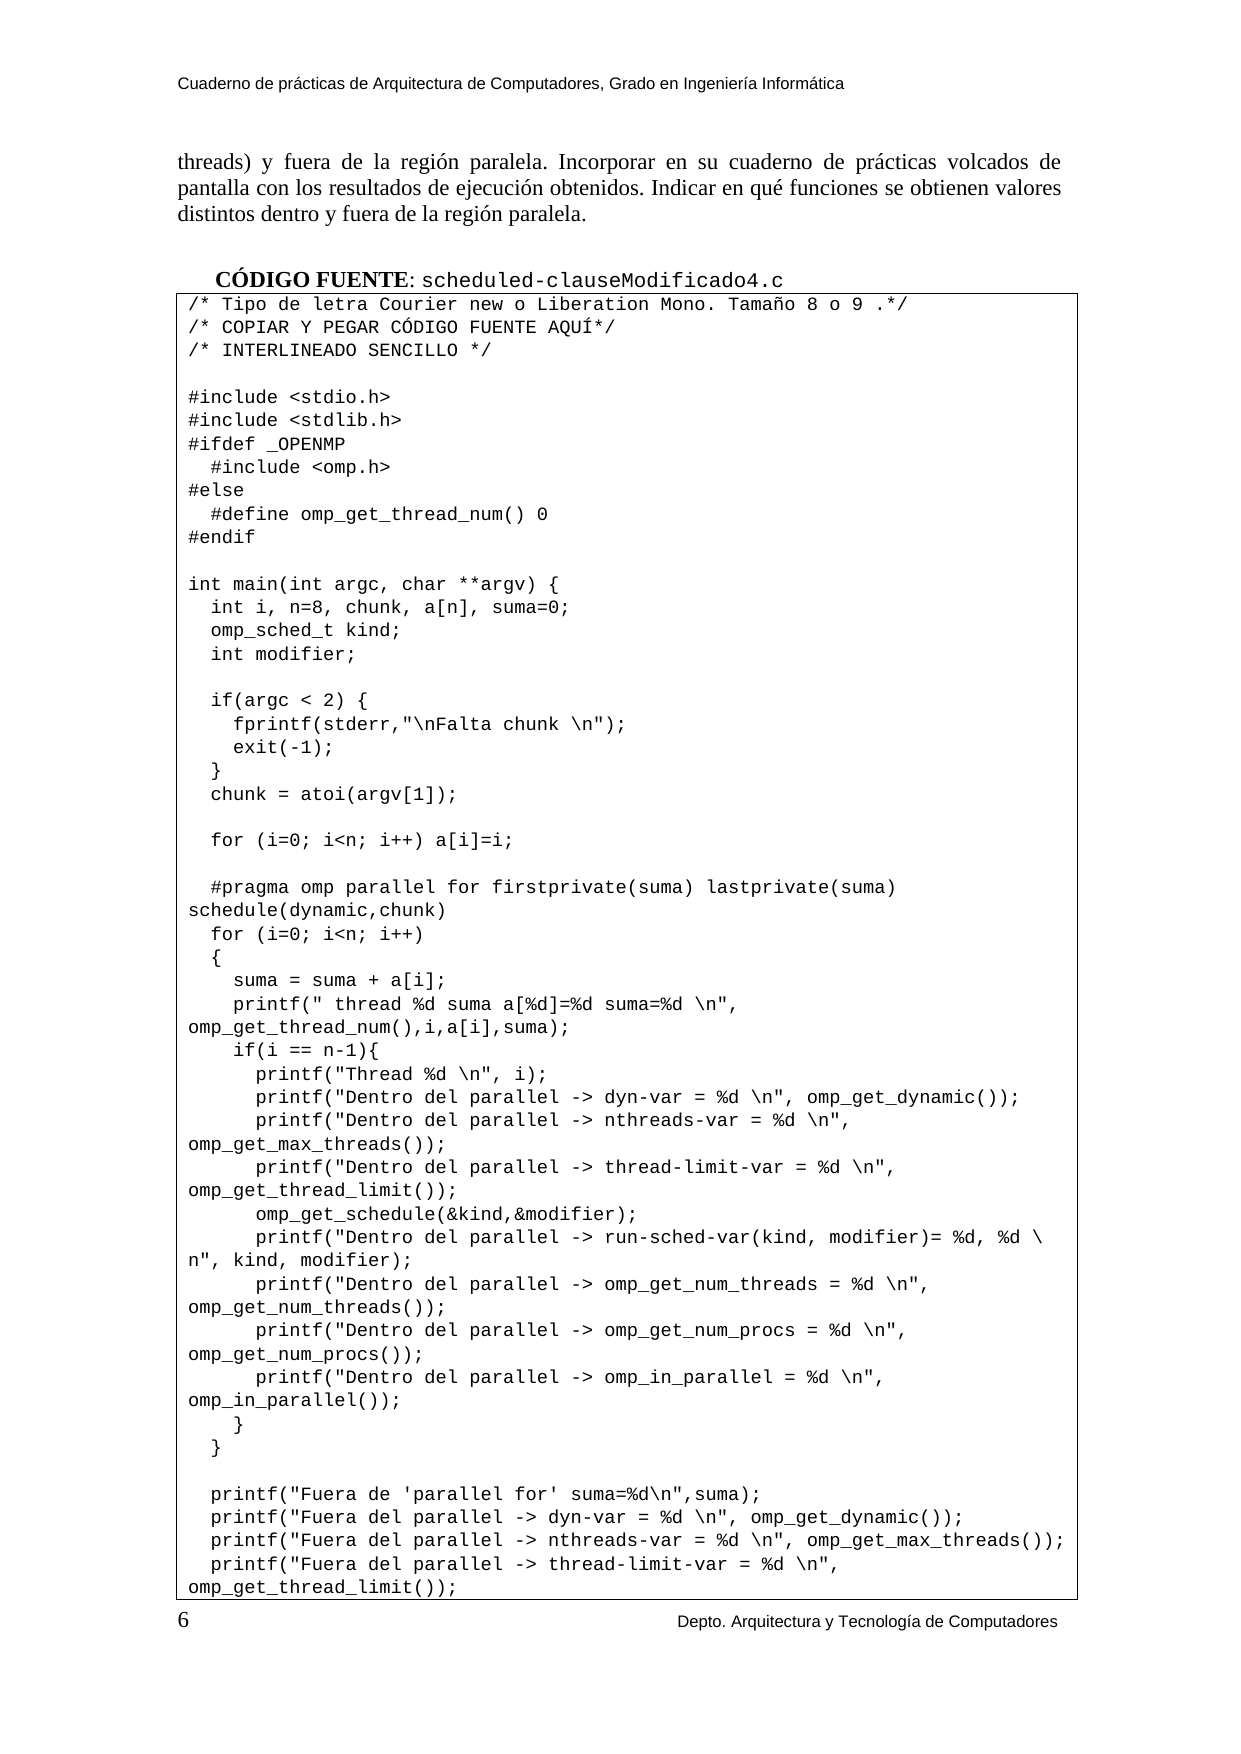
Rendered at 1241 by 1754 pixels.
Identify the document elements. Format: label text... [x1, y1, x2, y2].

table_header /* Tipo de letra Courier new o Liberation Mono. Tamaño 8 o 9 .*/ /* COPIAR Y PEGAR CÓDIGO FUENTE AQUÍ*/ /* INTERLINEADO SENCILLO */ #include <stdio.h> #include <stdlib.h> #ifdef _OPENMP #include <omp.h> #else #define omp_get_thread_num() 0 #endif int main(int argc, char **argv) { int i, n=8, chunk, a[n], suma=0; omp_sched_t kind; int modifier; if(argc < 2) { fprintf(stderr,"\nFalta chunk \n"); exit(-1); } chunk = atoi(argv[1]); for (i=0; i<n; i++) a[i]=i; #pragma omp parallel for firstprivate(suma) lastprivate(suma) schedule(dynamic,chunk) for (i=0; i<n; i++) { suma = suma + a[i]; printf(" thread %d suma a[%d]=%d suma=%d \n", omp_get_thread_num(),i,a[i],suma); if(i == n-1){ printf("Thread %d \n", i); printf("Dentro del parallel -> dyn-var = %d \n", omp_get_dynamic()); printf("Dentro del parallel -> nthreads-var = %d \n", omp_get_max_threads()); printf("Dentro del parallel -> thread-limit-var = %d \n", omp_get_thread_limit()); omp_get_schedule(&kind,&modifier); printf("Dentro del parallel -> run-sched-var(kind, modifier)= %d, %d \n", kind, modifier); printf("Dentro del parallel -> omp_get_num_threads = %d \n", omp_get_num_threads()); printf("Dentro del parallel -> omp_get_num_procs = %d \n", omp_get_num_procs()); printf("Dentro del parallel -> omp_in_parallel = %d \n", omp_in_parallel()); } } printf("Fuera de 'parallel for' suma=%d\n",suma); printf("Fuera del parallel -> dyn-var = %d \n", omp_get_dynamic()); printf("Fuera del parallel -> nthreads-var = %d \n", omp_get_max_threads()); printf("Fuera del parallel -> thread-limit-var = %d \n", omp_get_thread_limit()); [177, 294, 1077, 1599]
list threads) y fuera de la región paralela. Incorporar en su cuaderno de prácticas volcados de pantalla con los resultados de ejecución obtenidos. Indicar en qué funciones se obtienen valores distintos dentro y fuera de la región paralela. [177, 148, 1063, 227]
text CÓDIGO FUENTE: scheduled-clauseModificado4.c [215, 266, 1063, 293]
